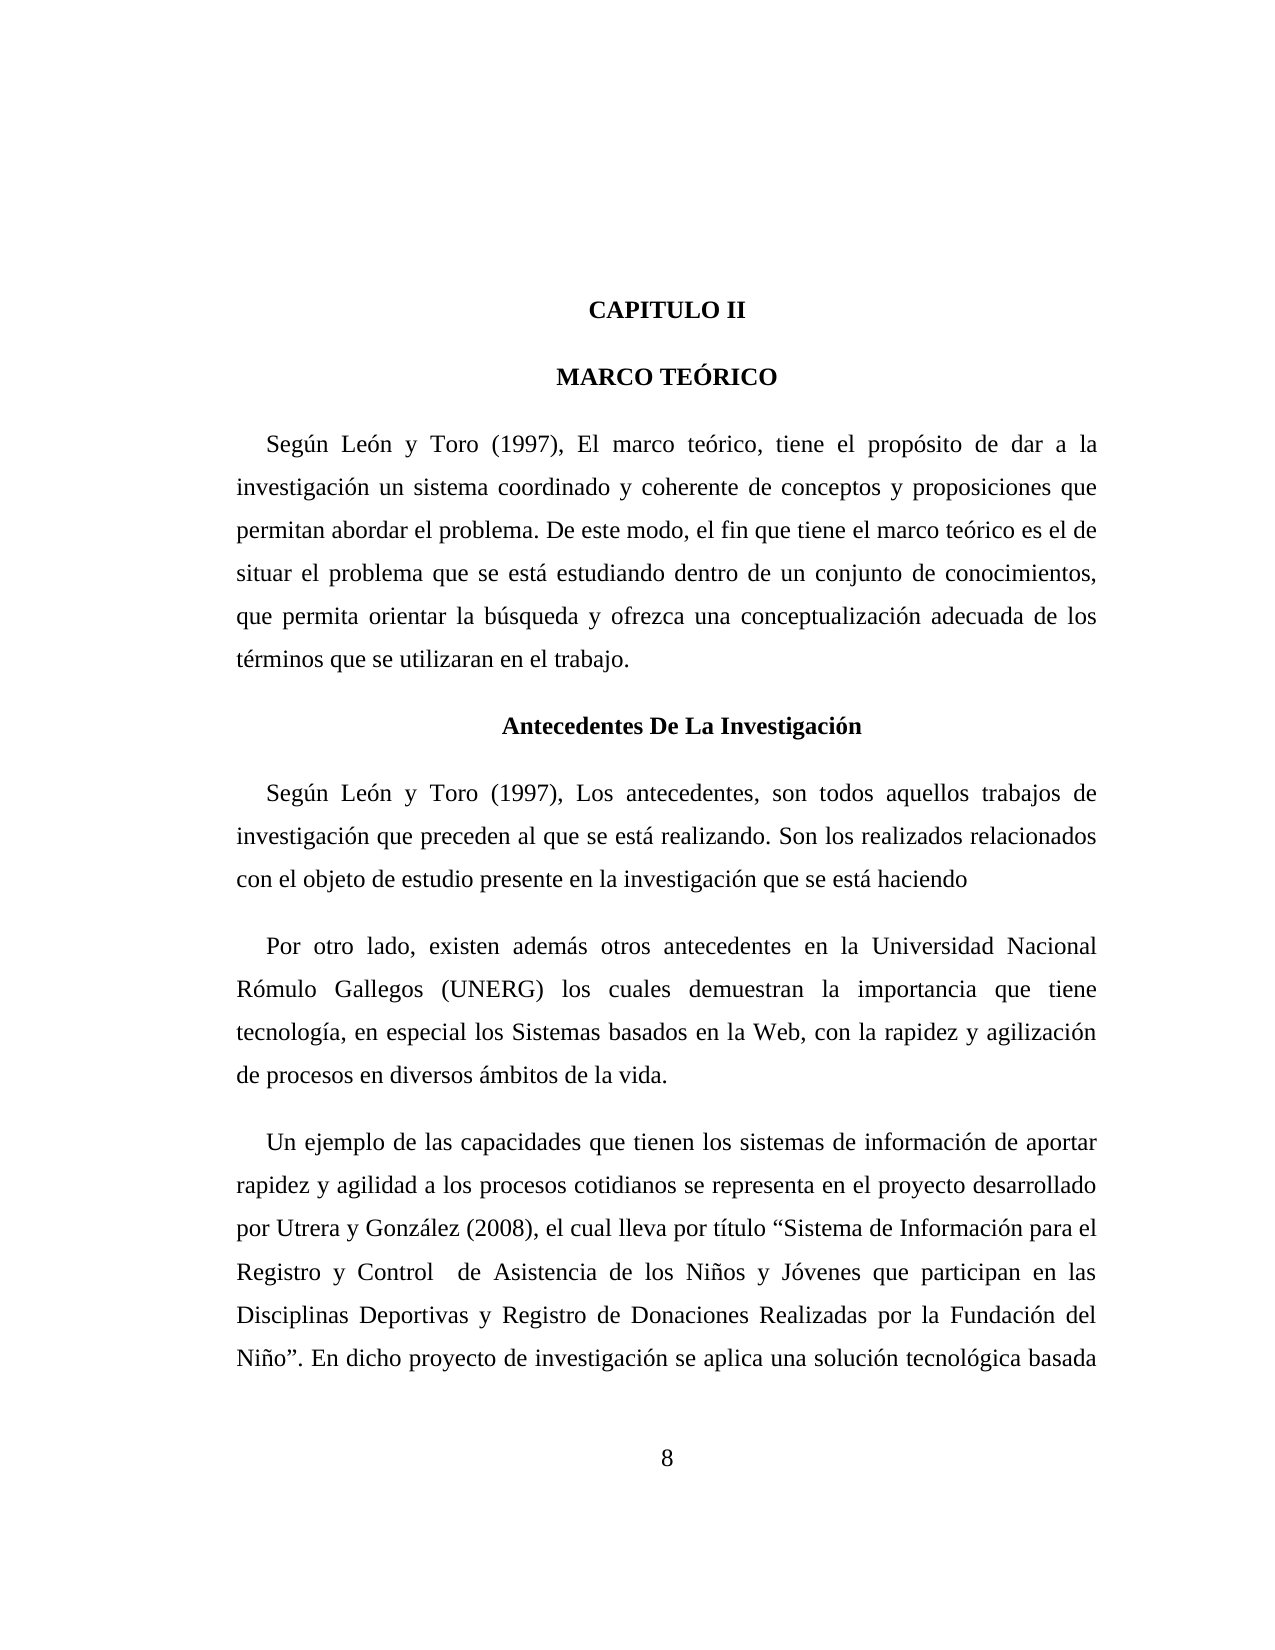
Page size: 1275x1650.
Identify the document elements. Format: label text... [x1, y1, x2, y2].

text Según León y Toro (1997), El marco teórico, tiene el propósito de dar a la investigación un sistema coordinado y coherente de conceptos y proposiciones que permitan abordar el problema. De este modo, el fin que tiene el marco teórico es el de situar el problema que se está estudiando dentro de un conjunto de conocimientos, que permita orientar la búsqueda y ofrezca una conceptualización adecuada de los términos que se utilizaran en el trabajo. [236, 429, 1098, 673]
text Por otro lado, existen además otros antecedentes en la Universidad Nacional Rómulo Gallegos (UNERG) los cuales demuestran la importancia que tiene tecnología, en especial los Sistemas basados en la Web, con la rapidez y agilización de procesos en diversos ámbitos de la vida. [236, 931, 1098, 1089]
text Un ejemplo de las capacidades que tienen los sistemas de información de aportar rapidez y agilidad a los procesos cotidianos se representa en el proyecto desarrollado por Utrera y González (2008), el cual lleva por título “Sistema de Información para el Registro y Control de Asistencia de los Niños y Jóvenes que participan en las Disciplinas Deportivas y Registro de Donaciones Realizadas por la Fundación del Niño”. En dicho proyecto de investigación se aplica una solución tecnológica basada [236, 1127, 1098, 1372]
subtitle Antecedentes De La Investigación [236, 711, 1098, 740]
subtitle CAPITULO II [236, 295, 1098, 324]
subtitle MARCO TEÓRICO [236, 362, 1098, 391]
text Según León y Toro (1997), Los antecedentes, son todos aquellos trabajos de investigación que preceden al que se está realizando. Son los realizados relacionados con el objeto de estudio presente en la investigación que se está haciendo [236, 778, 1098, 893]
